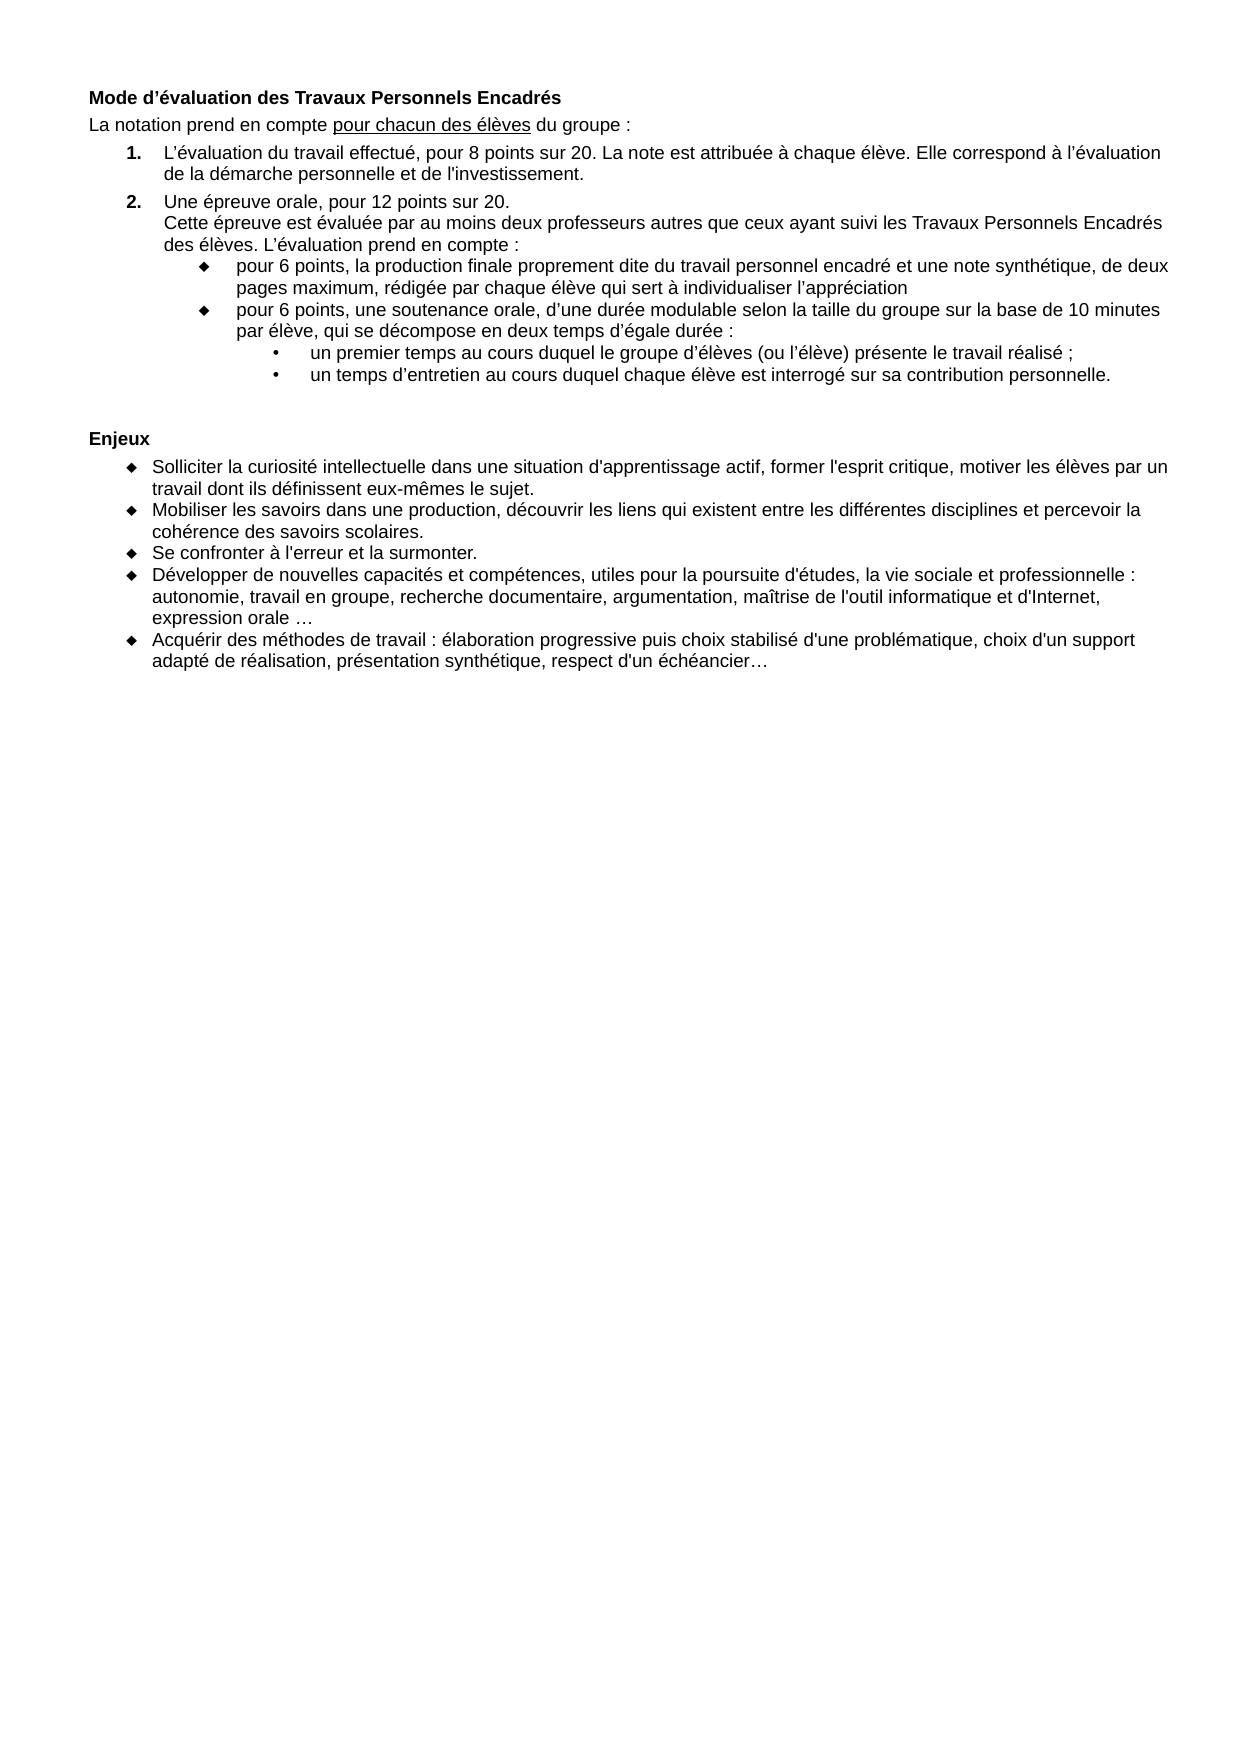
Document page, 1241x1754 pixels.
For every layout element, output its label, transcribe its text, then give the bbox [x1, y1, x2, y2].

list Cette épreuve est évaluée par au moins deux professeurs autres que ceux ayant suivi les Travaux Personnels Encadrés des élèves. L’évaluation prend en compte : [126, 212, 1181, 255]
list Une épreuve orale, pour 12 points sur 20. [126, 191, 1181, 212]
list pour 6 points, la production finale proprement dite du travail personnel encadré et une note synthétique, de deux pages maximum, rédigée par chaque élève qui sert à individualiser l’appréciation [199, 255, 1181, 298]
list pour 6 points, une soutenance orale, d’une durée modulable selon la taille du groupe sur la base de 10 minutes par élève, qui se décompose en deux temps d’égale durée : [199, 298, 1181, 342]
text Mode d’évaluation des Travaux Personnels Encadrés [88, 87, 1181, 108]
list Acquérir des méthodes de travail : élaboration progressive puis choix stabilisé d'une problématique, choix d'un support adapté de réalisation, présentation synthétique, respect d'un échéancier… [126, 629, 1181, 672]
list un premier temps au cours duquel le groupe d’élèves (ou l’élève) présente le travail réalisé ; [273, 342, 1181, 363]
text La notation prend en compte pour chacun des élèves du groupe : [88, 114, 1181, 136]
list Développer de nouvelles capacités et compétences, utiles pour la poursuite d'études, la vie sociale et professionnelle : autonomie, travail en groupe, recherche documentaire, argumentation, maîtrise de l'outil informatique et d'Internet, expression orale … [126, 564, 1181, 629]
list L’évaluation du travail effectué, pour 8 points sur 20. La note est attribuée à chaque élève. Elle correspond à l’évaluation de la démarche personnelle et de l'investissement. [126, 142, 1181, 185]
list Mobiliser les savoirs dans une production, découvrir les liens qui existent entre les différentes disciplines et percevoir la cohérence des savoirs scolaires. [126, 499, 1181, 542]
list Se confronter à l'erreur et la surmonter. [126, 542, 1181, 564]
list Solliciter la curiosité intellectuelle dans une situation d'apprentissage actif, former l'esprit critique, motiver les élèves par un travail dont ils définissent eux-mêmes le sujet. [126, 456, 1181, 499]
text Enjeux [88, 428, 1181, 450]
list un temps d’entretien au cours duquel chaque élève est interrogé sur sa contribution personnelle. [273, 363, 1181, 385]
